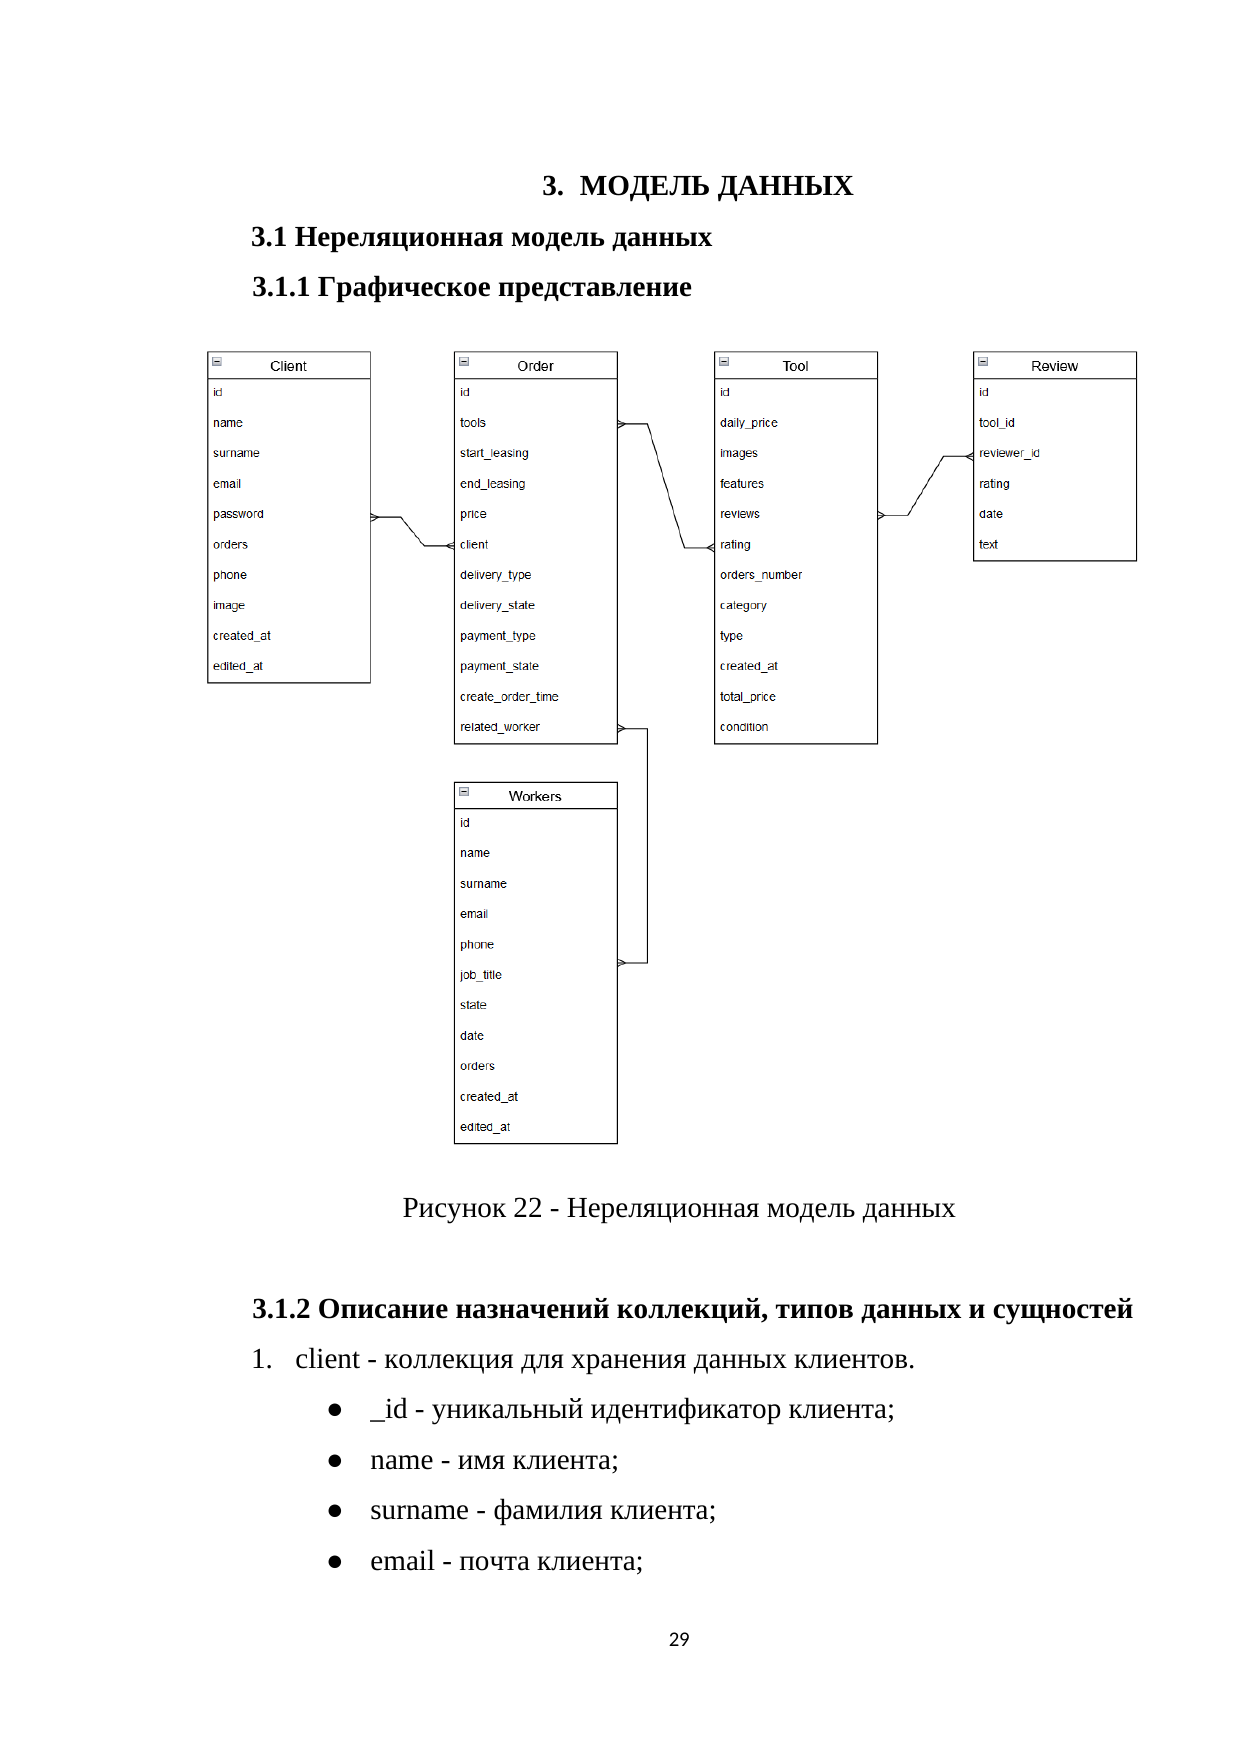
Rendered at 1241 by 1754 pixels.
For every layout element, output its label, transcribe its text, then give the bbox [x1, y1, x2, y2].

text Рисунок 22 - Нереляционная модель данных [177, 1190, 1181, 1224]
text 3.1 Нереляционная модель данных [251, 219, 1181, 252]
picture [177, 319, 1182, 1178]
text 3.1.2 Описание назначений коллекций, типов данных и сущностей [177, 1291, 1181, 1324]
text 3.1.1 Графическое представление [177, 269, 1181, 303]
list surname - фамилия клиента; [326, 1492, 1181, 1526]
list _id - уникальный идентификатор клиента; [326, 1392, 1181, 1425]
list email - почта клиента; [326, 1543, 1181, 1576]
list name - имя клиента; [326, 1442, 1181, 1476]
list МОДЕЛЬ ДАННЫХ [214, 168, 1181, 202]
list client - коллекция для хранения данных клиентов. [251, 1341, 1181, 1375]
